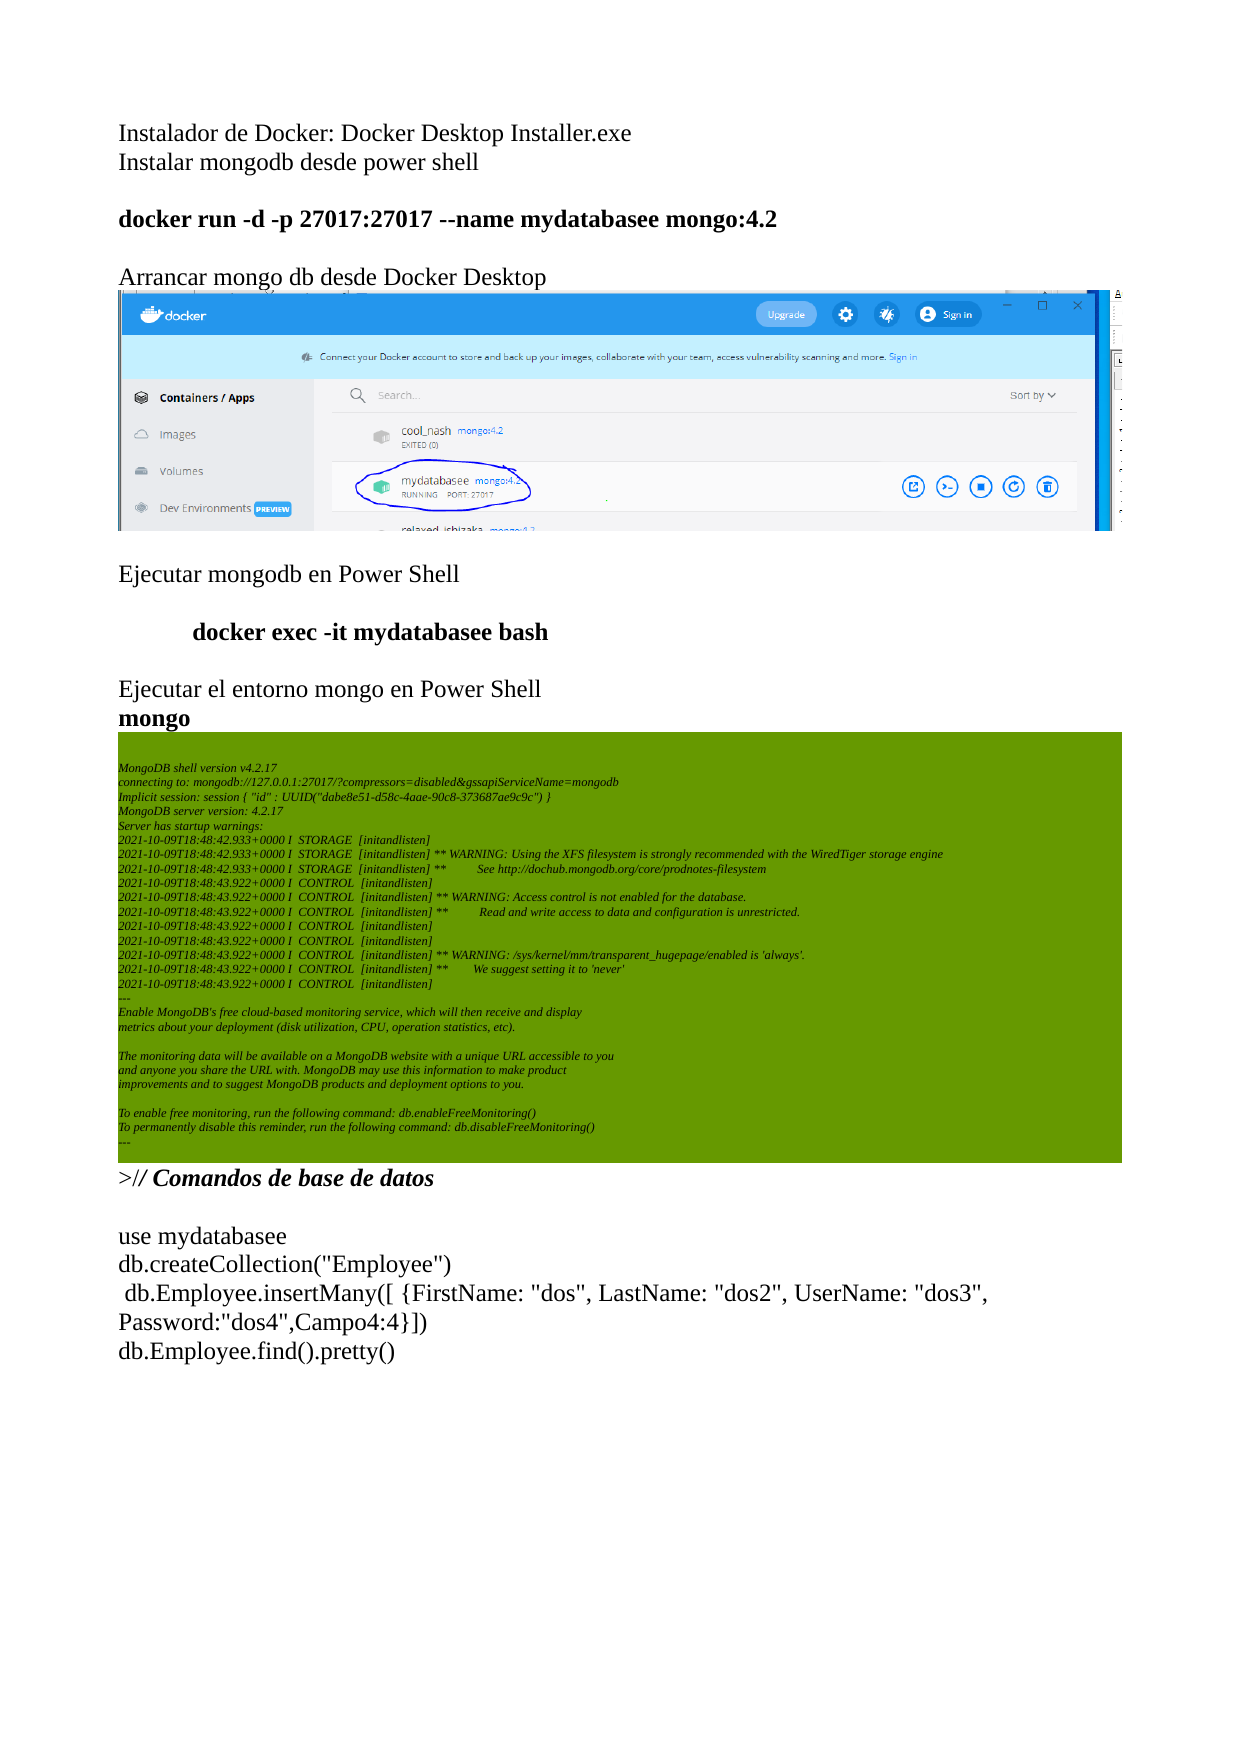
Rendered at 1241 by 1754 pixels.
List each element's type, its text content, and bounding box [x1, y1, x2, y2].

text Implicit session: session { "id" : UUID("dabe8e51-d58c-4aae-90c8-373687ae9c9c") } [118, 789, 1122, 804]
text 2021-10-09T18:48:42.933+0000 I STORAGE [initandlisten] [118, 833, 1122, 847]
text connecting to: mongodb://127.0.0.1:27017/?compressors=disabled&gssapiServiceName=mongodb [118, 775, 1122, 789]
text 2021-10-09T18:48:42.933+0000 I STORAGE [initandlisten] ** WARNING: Using the XFS filesystem is strongly recommended with the WiredTiger storage engine [118, 847, 1122, 861]
text Ejecutar el entorno mongo en Power Shell [118, 674, 1122, 703]
text 2021-10-09T18:48:43.922+0000 I CONTROL [initandlisten] ** Read and write access to data and configuration is unrestricted. [118, 904, 1122, 919]
text 2021-10-09T18:48:43.922+0000 I CONTROL [initandlisten] [118, 933, 1122, 948]
text mongo [118, 703, 1122, 732]
text To enable free monitoring, run the following command: db.enableFreeMonitoring() [118, 1106, 1122, 1120]
text The monitoring data will be available on a MongoDB website with a unique URL accessible to you [118, 1048, 1122, 1063]
text Instalador de Docker: Docker Desktop Installer.exe [118, 118, 1122, 147]
text --- [118, 1134, 1122, 1149]
text db.Employee.insertMany([ {FirstName: "dos", LastName: "dos2", UserName: "dos3", Password:"dos4",Campo4:4}]) [118, 1278, 1122, 1336]
text Server has startup warnings: [118, 818, 1122, 833]
text db.Employee.find().pretty() [118, 1336, 1122, 1364]
text 2021-10-09T18:48:43.922+0000 I CONTROL [initandlisten] ** We suggest setting it to 'never' [118, 962, 1122, 976]
picture [1110, 290, 1123, 531]
text docker run -d -p 27017:27017 --name mydatabasee mongo:4.2 [118, 204, 1122, 233]
text --- [118, 991, 1122, 1005]
text improvements and to suggest MongoDB products and deployment options to you. [118, 1077, 1122, 1091]
text MongoDB shell version v4.2.17 [118, 761, 1122, 775]
picture [118, 290, 1098, 531]
text 2021-10-09T18:48:43.922+0000 I CONTROL [initandlisten] [118, 876, 1122, 890]
text docker exec -it mydatabasee bash [118, 617, 1122, 646]
text >// Comandos de base de datos [118, 1163, 1122, 1192]
text Ejecutar mongodb en Power Shell [118, 559, 1122, 588]
text db.createCollection("Employee") [118, 1249, 1122, 1278]
text 2021-10-09T18:48:43.922+0000 I CONTROL [initandlisten] [118, 919, 1122, 933]
text Arrancar mongo db desde Docker Desktop [118, 262, 1122, 290]
text use mydatabasee [118, 1221, 1122, 1249]
text 2021-10-09T18:48:43.922+0000 I CONTROL [initandlisten] [118, 976, 1122, 991]
text 2021-10-09T18:48:42.933+0000 I STORAGE [initandlisten] ** See http://dochub.mongodb.org/core/prodnotes-filesystem [118, 861, 1122, 876]
text and anyone you share the URL with. MongoDB may use this information to make product [118, 1063, 1122, 1077]
text metrics about your deployment (disk utilization, CPU, operation statistics, etc). [118, 1019, 1122, 1034]
text Enable MongoDB's free cloud-based monitoring service, which will then receive and display [118, 1005, 1122, 1019]
text MongoDB server version: 4.2.17 [118, 804, 1122, 818]
text To permanently disable this reminder, run the following command: db.disableFreeMonitoring() [118, 1120, 1122, 1134]
text Instalar mongodb desde power shell [118, 147, 1122, 176]
text 2021-10-09T18:48:43.922+0000 I CONTROL [initandlisten] ** WARNING: /sys/kernel/mm/transparent_hugepage/enabled is 'always'. [118, 948, 1122, 962]
text 2021-10-09T18:48:43.922+0000 I CONTROL [initandlisten] ** WARNING: Access control is not enabled for the database. [118, 890, 1122, 904]
